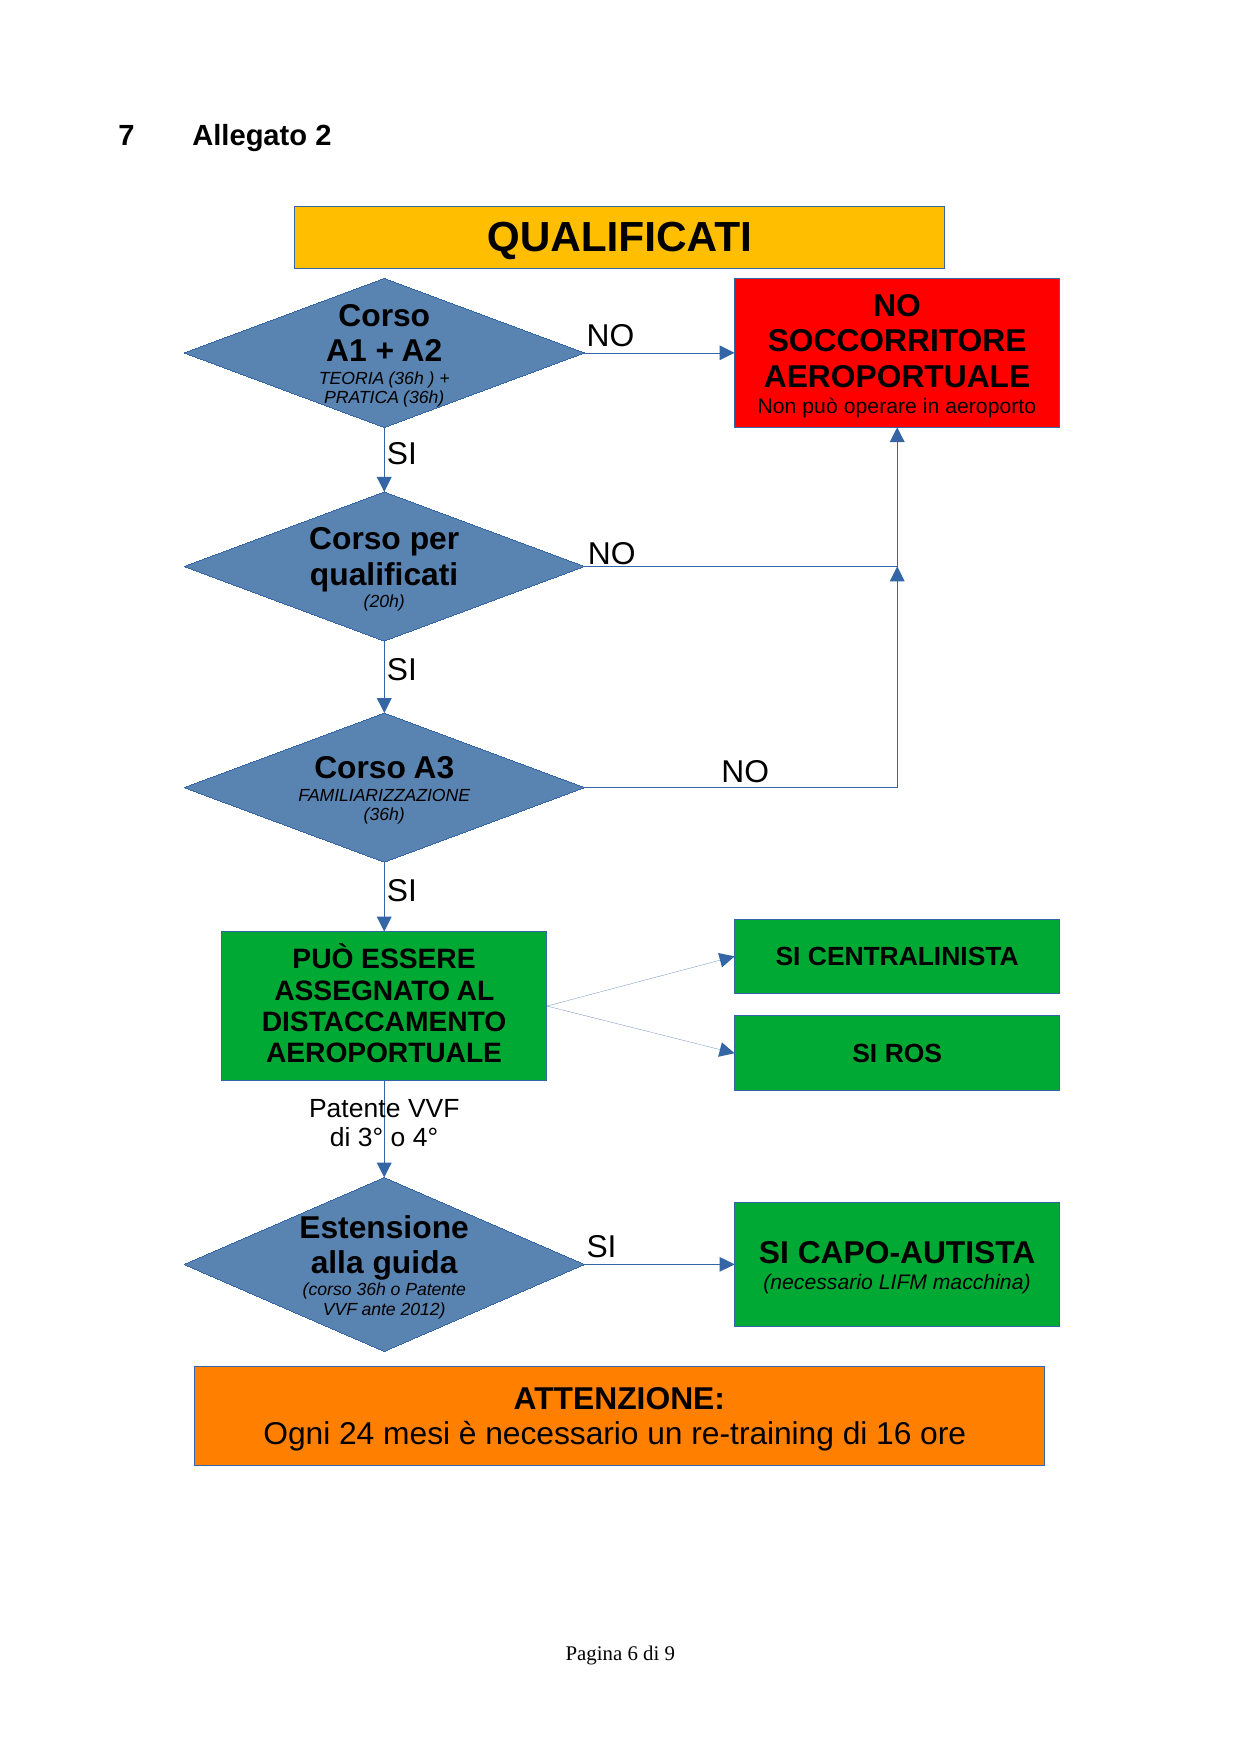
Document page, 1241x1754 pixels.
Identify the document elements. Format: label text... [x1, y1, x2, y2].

subtitle Allegato 2 [118, 118, 1122, 152]
